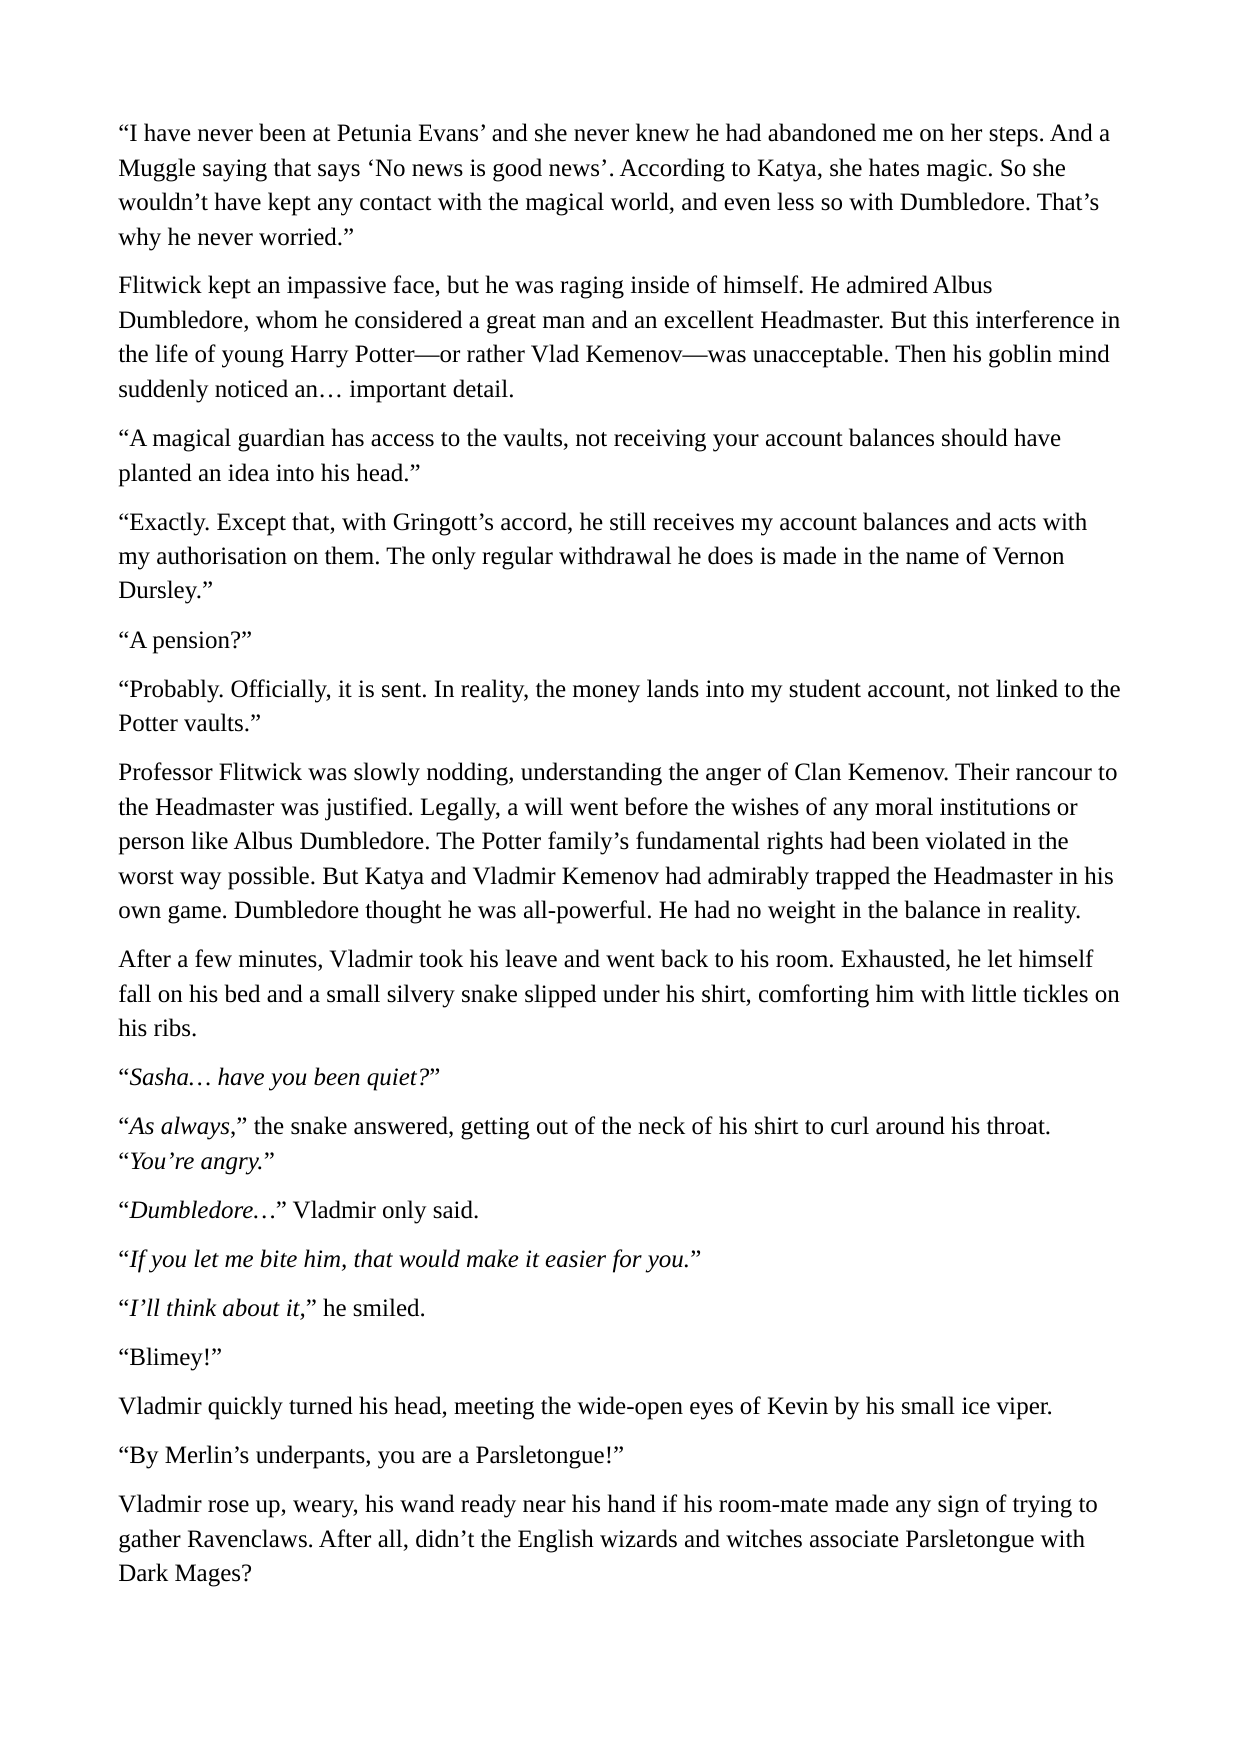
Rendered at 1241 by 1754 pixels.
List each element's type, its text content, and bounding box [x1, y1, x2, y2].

text “Blimey!” [118, 1342, 1122, 1371]
text After a few minutes, Vladmir took his leave and went back to his room. Exhausted, he let himself fall on his bed and a small silvery snake slipped under his shirt, comforting him with little tickles on his ribs. [118, 944, 1122, 1042]
text “If you let me bite him, that would make it easier for you.” [118, 1244, 1122, 1273]
text “Sasha… have you been quiet?” [118, 1062, 1122, 1091]
text “Probably. Officially, it is sent. In reality, the money lands into my student account, not linked to the Potter vaults.” [118, 674, 1122, 737]
text “As always,” the snake answered, getting out of the neck of his shirt to curl around his throat. “You’re angry.” [118, 1111, 1122, 1174]
text “Exactly. Except that, with Gringott’s accord, he still receives my account balances and acts with my authorisation on them. The only regular withdrawal he does is made in the name of Vernon Dursley.” [118, 507, 1122, 604]
text Flitwick kept an impassive face, but he was raging inside of himself. He admired Albus Dumbledore, whom he considered a great man and an excellent Headmaster. But this interference in the life of young Harry Potter—or rather Vlad Kemenov—was unacceptable. Then his goblin mind suddenly noticed an… important detail. [118, 271, 1122, 403]
text “A pension?” [118, 625, 1122, 653]
text “I’ll think about it,” he smiled. [118, 1293, 1122, 1322]
text “By Merlin’s underpants, you are a Parsletongue!” [118, 1440, 1122, 1469]
text Vladmir quickly turned his head, meeting the wide-open eyes of Kevin by his small ice viper. [118, 1391, 1122, 1420]
text “Dumbledore…” Vladmir only said. [118, 1195, 1122, 1224]
text “I have never been at Petunia Evans’ and she never knew he had abandoned me on her steps. And a Muggle saying that says ‘No news is good news’. According to Katya, she hates magic. So she wouldn’t have kept any contact with the magical world, and even less so with Dumbledore. That’s why he never worried.” [118, 118, 1122, 250]
text Professor Flitwick was slowly nodding, understanding the anger of Clan Kemenov. Their rancour to the Headmaster was justified. Legally, a will went before the wishes of any moral institutions or person like Albus Dumbledore. The Potter family’s fundamental rights had been violated in the worst way possible. But Katya and Vladmir Kemenov had admirably trapped the Headmaster in his own game. Dumbledore thought he was all-powerful. He had no weight in the balance in reality. [118, 757, 1122, 924]
text “A magical guardian has access to the vaults, not receiving your account balances should have planted an idea into his head.” [118, 423, 1122, 486]
text Vladmir rose up, weary, his wand ready near his hand if his room-mate made any sign of trying to gather Ravenclaws. After all, didn’t the English wizards and witches associate Parsletongue with Dark Mages? [118, 1489, 1122, 1587]
